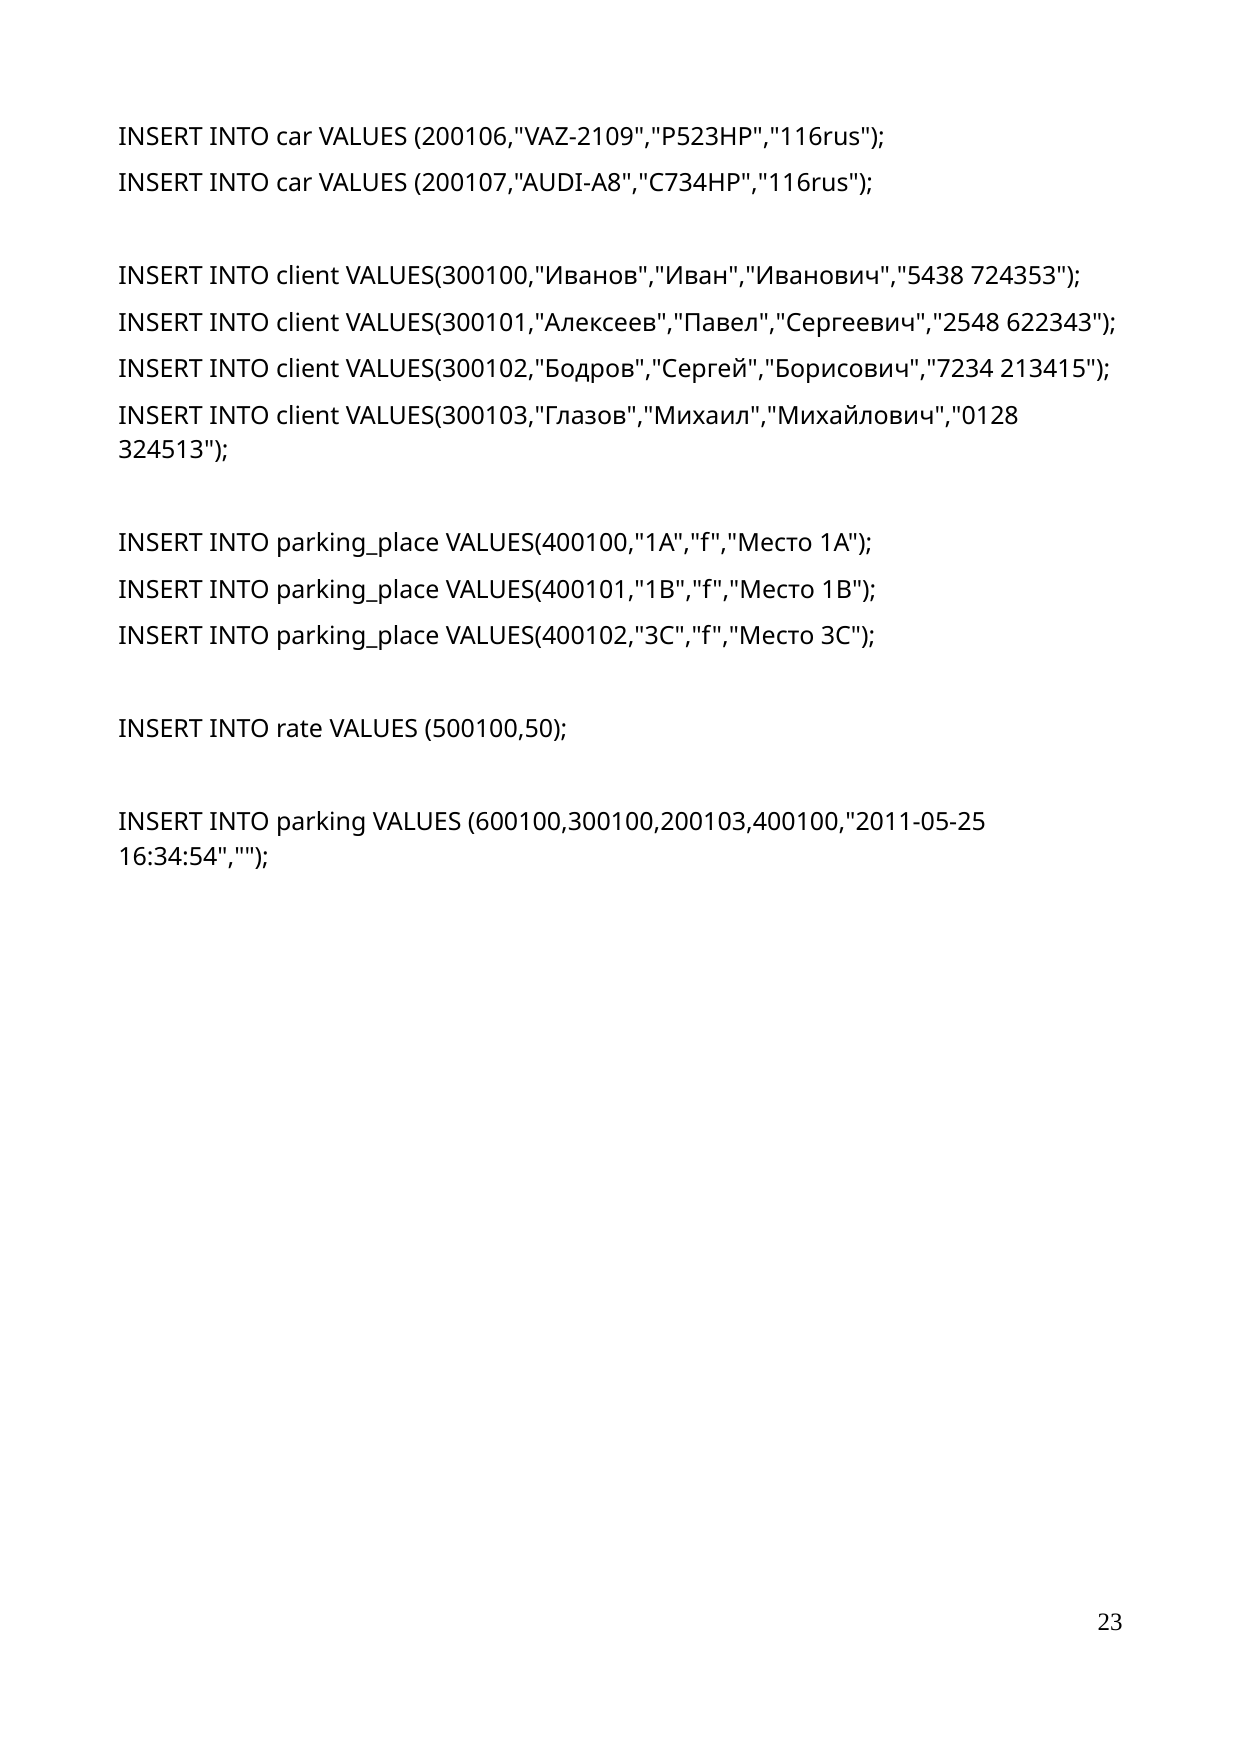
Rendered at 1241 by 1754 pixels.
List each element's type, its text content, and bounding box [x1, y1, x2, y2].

text INSERT INTO parking_place VALUES(400102,"3C","f","Место 3C"); [118, 618, 1122, 652]
text INSERT INTO rate VALUES (500100,50); [118, 711, 1122, 745]
text INSERT INTO client VALUES(300102,"Бодров","Сергей","Борисович","7234 213415"); [118, 351, 1122, 385]
text INSERT INTO client VALUES(300103,"Глазов","Михаил","Михайлович","0128 324513"); [118, 397, 1122, 466]
text INSERT INTO client VALUES(300100,"Иванов","Иван","Иванович","5438 724353"); [118, 258, 1122, 292]
text INSERT INTO parking VALUES (600100,300100,200103,400100,"2011-05-25 16:34:54",""); [118, 804, 1122, 872]
text INSERT INTO client VALUES(300101,"Алексеев","Павел","Сергеевич","2548 622343"); [118, 304, 1122, 338]
text INSERT INTO parking_place VALUES(400101,"1B","f","Место 1B"); [118, 571, 1122, 605]
text INSERT INTO car VALUES (200107,"AUDI-A8","C734HP","116rus"); [118, 165, 1122, 199]
text INSERT INTO parking_place VALUES(400100,"1A","f","Место 1А"); [118, 525, 1122, 559]
text INSERT INTO car VALUES (200106,"VAZ-2109","P523HP","116rus"); [118, 118, 1122, 152]
